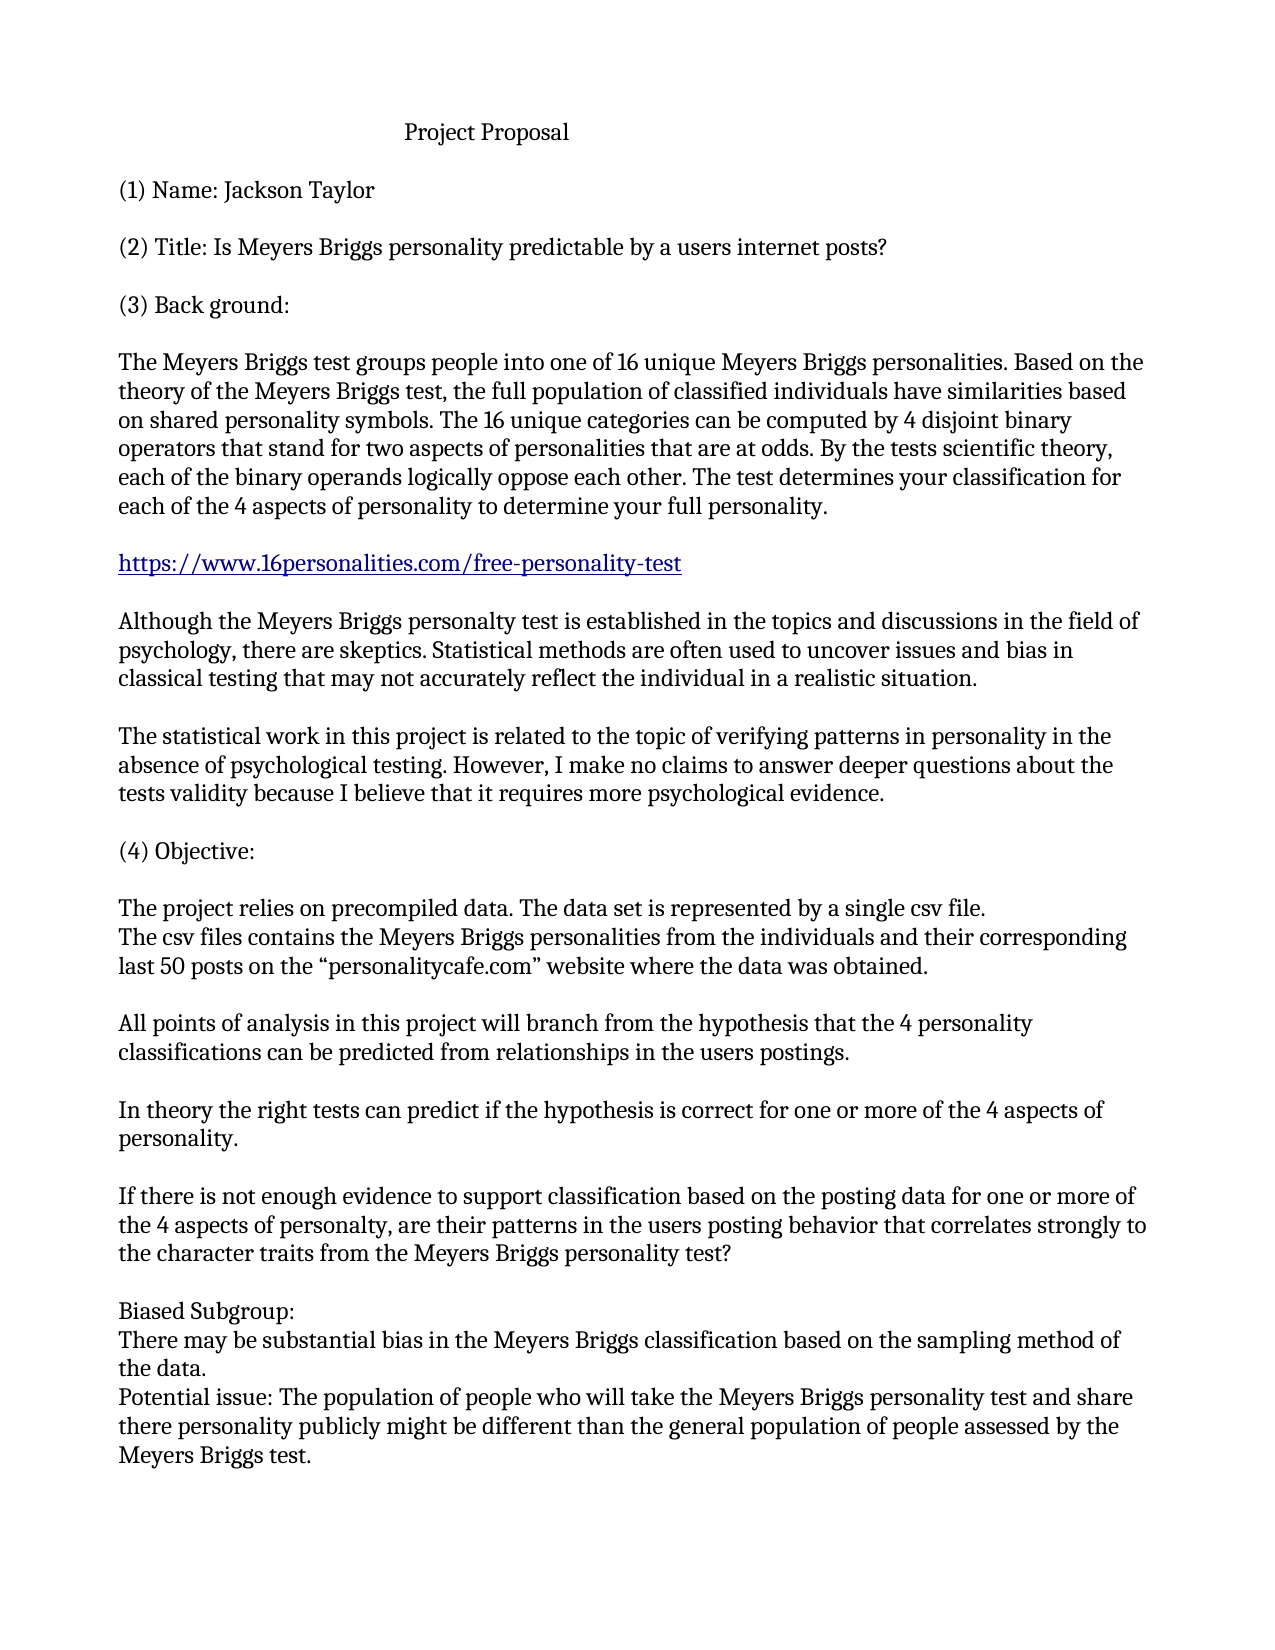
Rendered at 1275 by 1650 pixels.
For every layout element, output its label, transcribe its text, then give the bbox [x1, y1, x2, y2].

text The Meyers Briggs test groups people into one of 16 unique Meyers Briggs personalities. Based on the theory of the Meyers Briggs test, the full population of classified individuals have similarities based on shared personality symbols. The 16 unique categories can be computed by 4 disjoint binary operators that stand for two aspects of personalities that are at odds. By the tests scientific theory, each of the binary operands logically oppose each other. The test determines your classification for each of the 4 aspects of personality to determine your full personality. [118, 348, 1157, 521]
text Potential issue: The population of people who will take the Meyers Briggs personality test and share there personality publicly might be different than the general population of people assessed by the Meyers Briggs test. [118, 1383, 1157, 1469]
text There may be substantial bias in the Meyers Briggs classification based on the sampling method of the data. [118, 1326, 1157, 1383]
text Project Proposal [118, 118, 1157, 147]
text If there is not enough evidence to support classification based on the posting data for one or more of the 4 aspects of personalty, are their patterns in the users posting behavior that correlates strongly to the character traits from the Meyers Briggs personality test? [118, 1182, 1157, 1268]
text (1) Name: Jackson Taylor [118, 176, 1157, 204]
text The statistical work in this project is related to the topic of verifying patterns in personality in the absence of psychological testing. However, I make no claims to answer deeper questions about the tests validity because I believe that it requires more psychological evidence. [118, 722, 1157, 808]
text The csv files contains the Meyers Briggs personalities from the individuals and their corresponding last 50 posts on the “personalitycafe.com” website where the data was obtained. [118, 923, 1157, 981]
text https://www.16personalities.com/free-personality-test [118, 549, 1157, 578]
text Biased Subgroup: [118, 1297, 1157, 1326]
text (3) Back ground: [118, 291, 1157, 319]
text All points of analysis in this project will branch from the hypothesis that the 4 personality classifications can be predicted from relationships in the users postings. [118, 1009, 1157, 1067]
text (4) Objective: [118, 837, 1157, 866]
text (2) Title: Is Meyers Briggs personality predictable by a users internet posts? [118, 233, 1157, 262]
text Although the Meyers Briggs personalty test is established in the topics and discussions in the field of psychology, there are skeptics. Statistical methods are often used to uncover issues and bias in classical testing that may not accurately reflect the individual in a realistic situation. [118, 607, 1157, 693]
text The project relies on precompiled data. The data set is represented by a single csv file. [118, 894, 1157, 923]
text In theory the right tests can predict if the hypothesis is correct for one or more of the 4 aspects of personality. [118, 1096, 1157, 1153]
